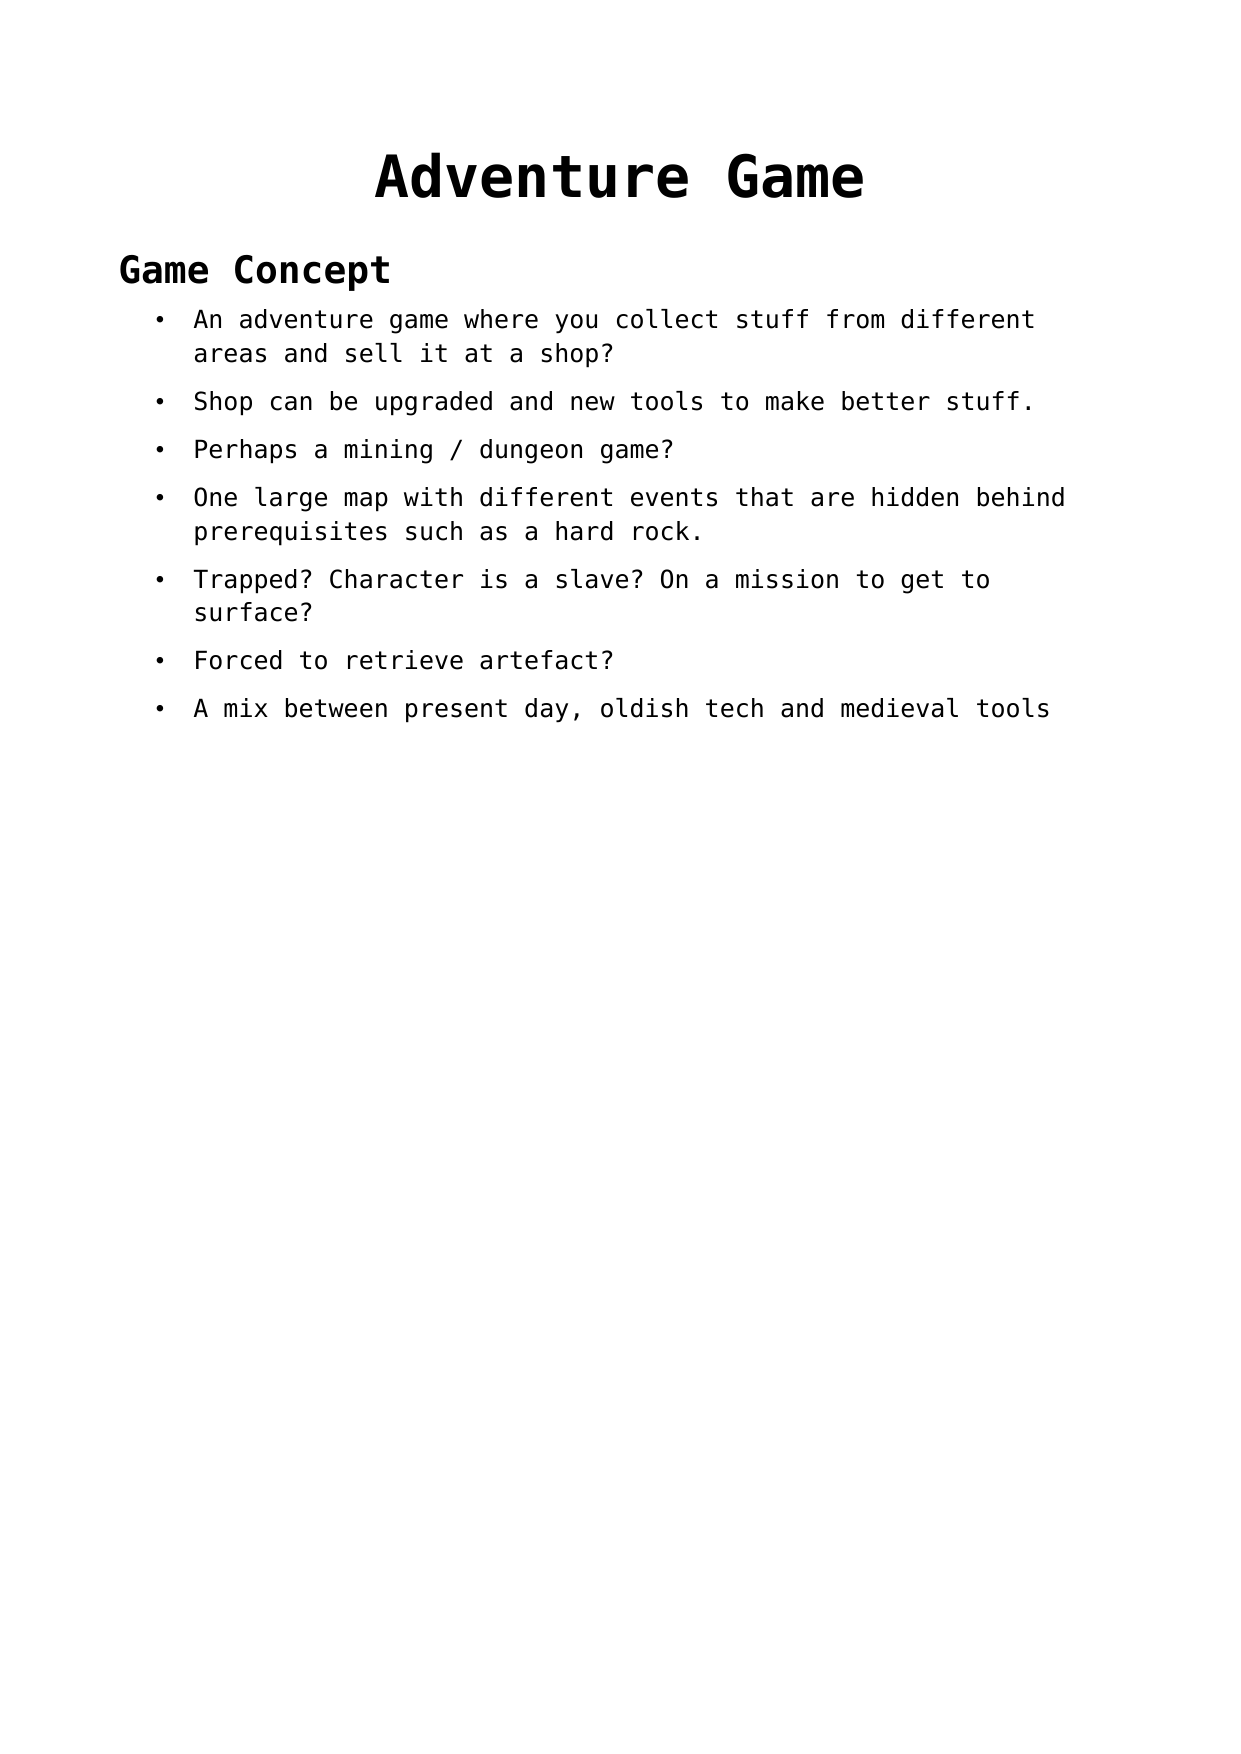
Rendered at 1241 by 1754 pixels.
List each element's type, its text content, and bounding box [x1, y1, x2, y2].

list Shop can be upgraded and new tools to make better stuff. [156, 387, 1122, 416]
title Adventure Game [118, 143, 1122, 211]
subtitle Game Concept [118, 248, 1122, 293]
list Trapped? Character is a slave? On a mission to get to surface? [156, 565, 1122, 627]
list Perhaps a mining / dungeon game? [156, 435, 1122, 464]
list One large map with different events that are hidden behind prerequisites such as a hard rock. [156, 483, 1122, 546]
list Forced to retrieve artefact? [156, 646, 1122, 676]
list An adventure game where you collect stuff from different areas and sell it at a shop? [156, 305, 1122, 368]
list A mix between present day, oldish tech and medieval tools [156, 694, 1122, 724]
